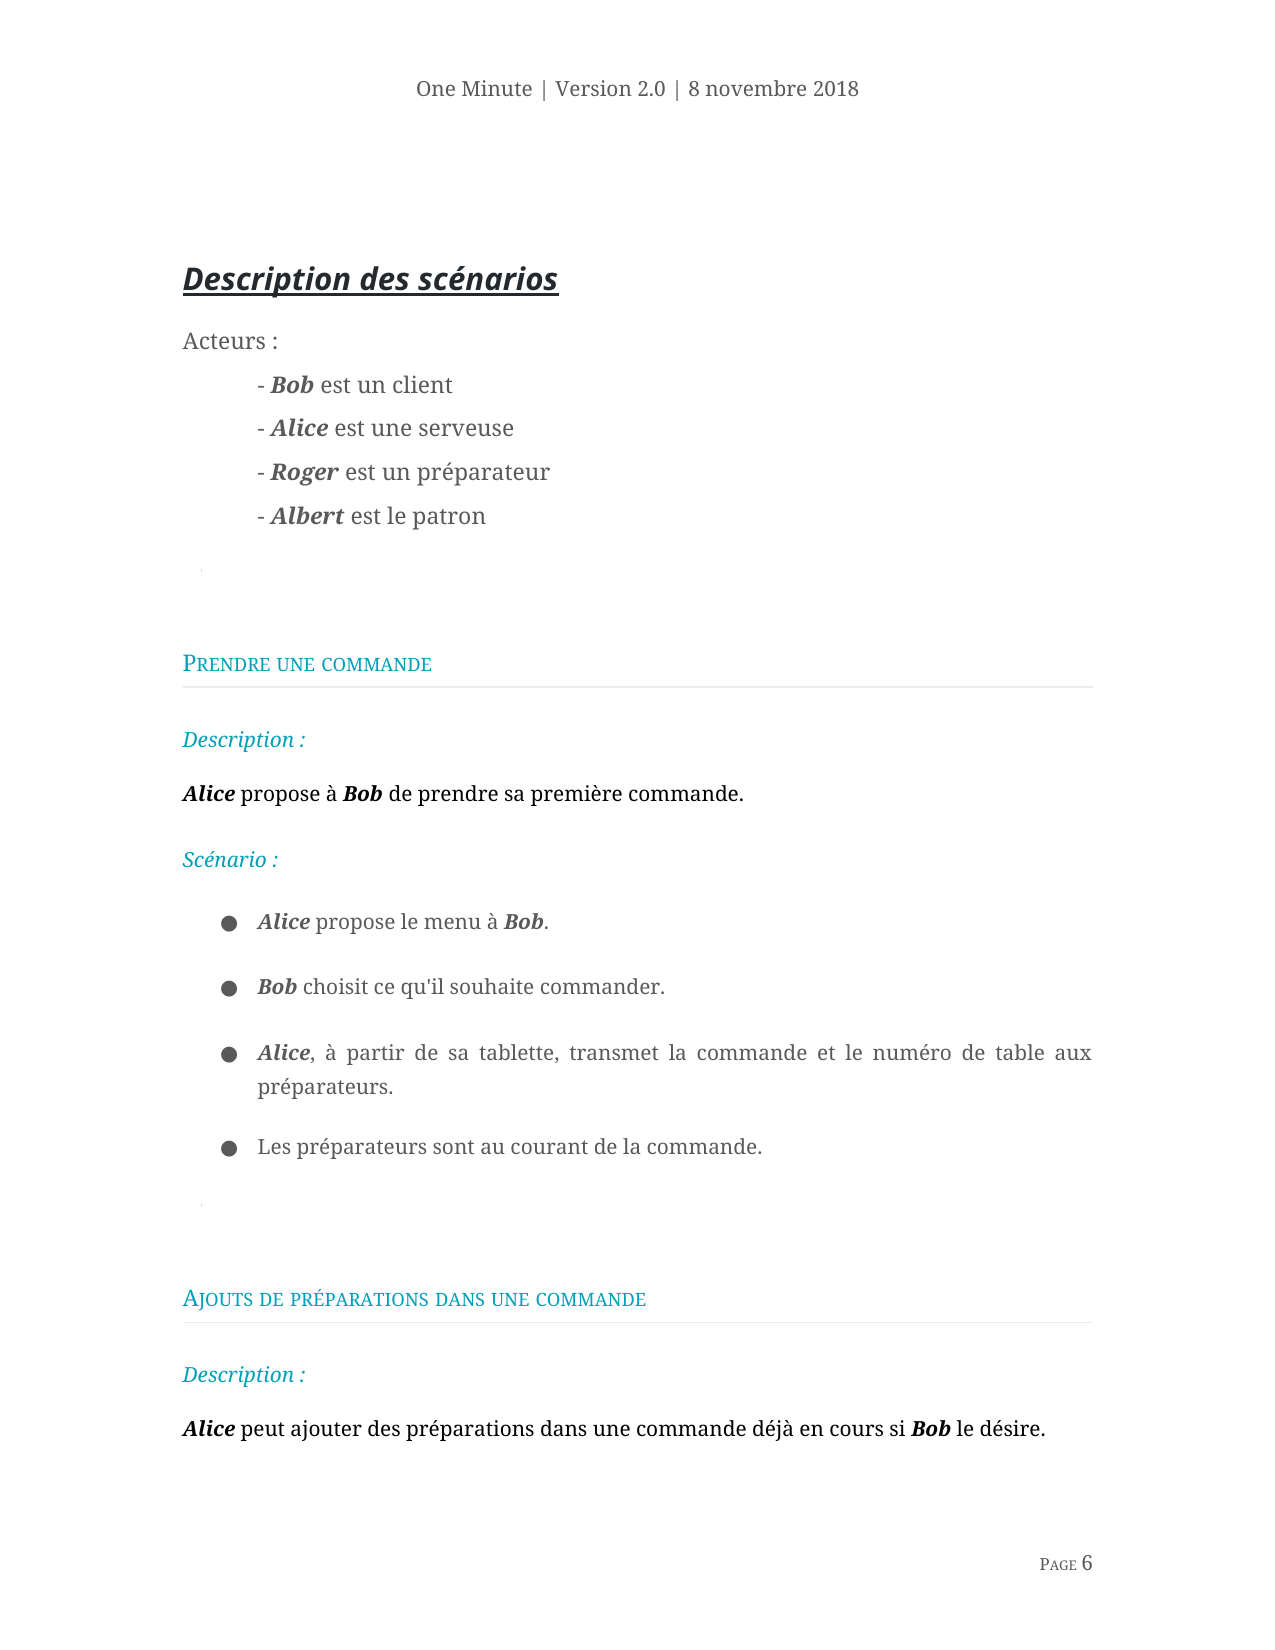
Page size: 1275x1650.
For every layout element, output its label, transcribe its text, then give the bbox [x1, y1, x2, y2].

text - Roger est un préparateur [182, 456, 1093, 487]
subtitle Ajouts de préparations dans une commande [182, 1282, 1093, 1323]
text - Albert est le patron [182, 500, 1093, 531]
list Bob choisit ce qu'il souhaite commander. [220, 964, 1093, 1007]
text - Bob est un client [182, 368, 1093, 400]
list Alice propose le menu à Bob. [220, 898, 1093, 941]
list Les préparateurs sont au courant de la commande. [220, 1123, 1093, 1166]
text - Alice est une serveuse [182, 412, 1093, 443]
list Alice, à partir de sa tablette, transmet la commande et le numéro de table aux préparateurs. [220, 1029, 1093, 1101]
text Alice peut ajouter des préparations dans une commande déjà en cours si Bob le désire. [182, 1414, 1093, 1442]
subtitle Description : [182, 1361, 1093, 1389]
subtitle Scénario : [182, 845, 1093, 873]
subtitle Description : [182, 725, 1093, 754]
subtitle Description des scénarios [182, 257, 1093, 300]
text Acteurs : [182, 325, 1093, 356]
text Alice propose à Bob de prendre sa première commande. [182, 779, 1093, 807]
subtitle Prendre une commande [182, 647, 1093, 688]
